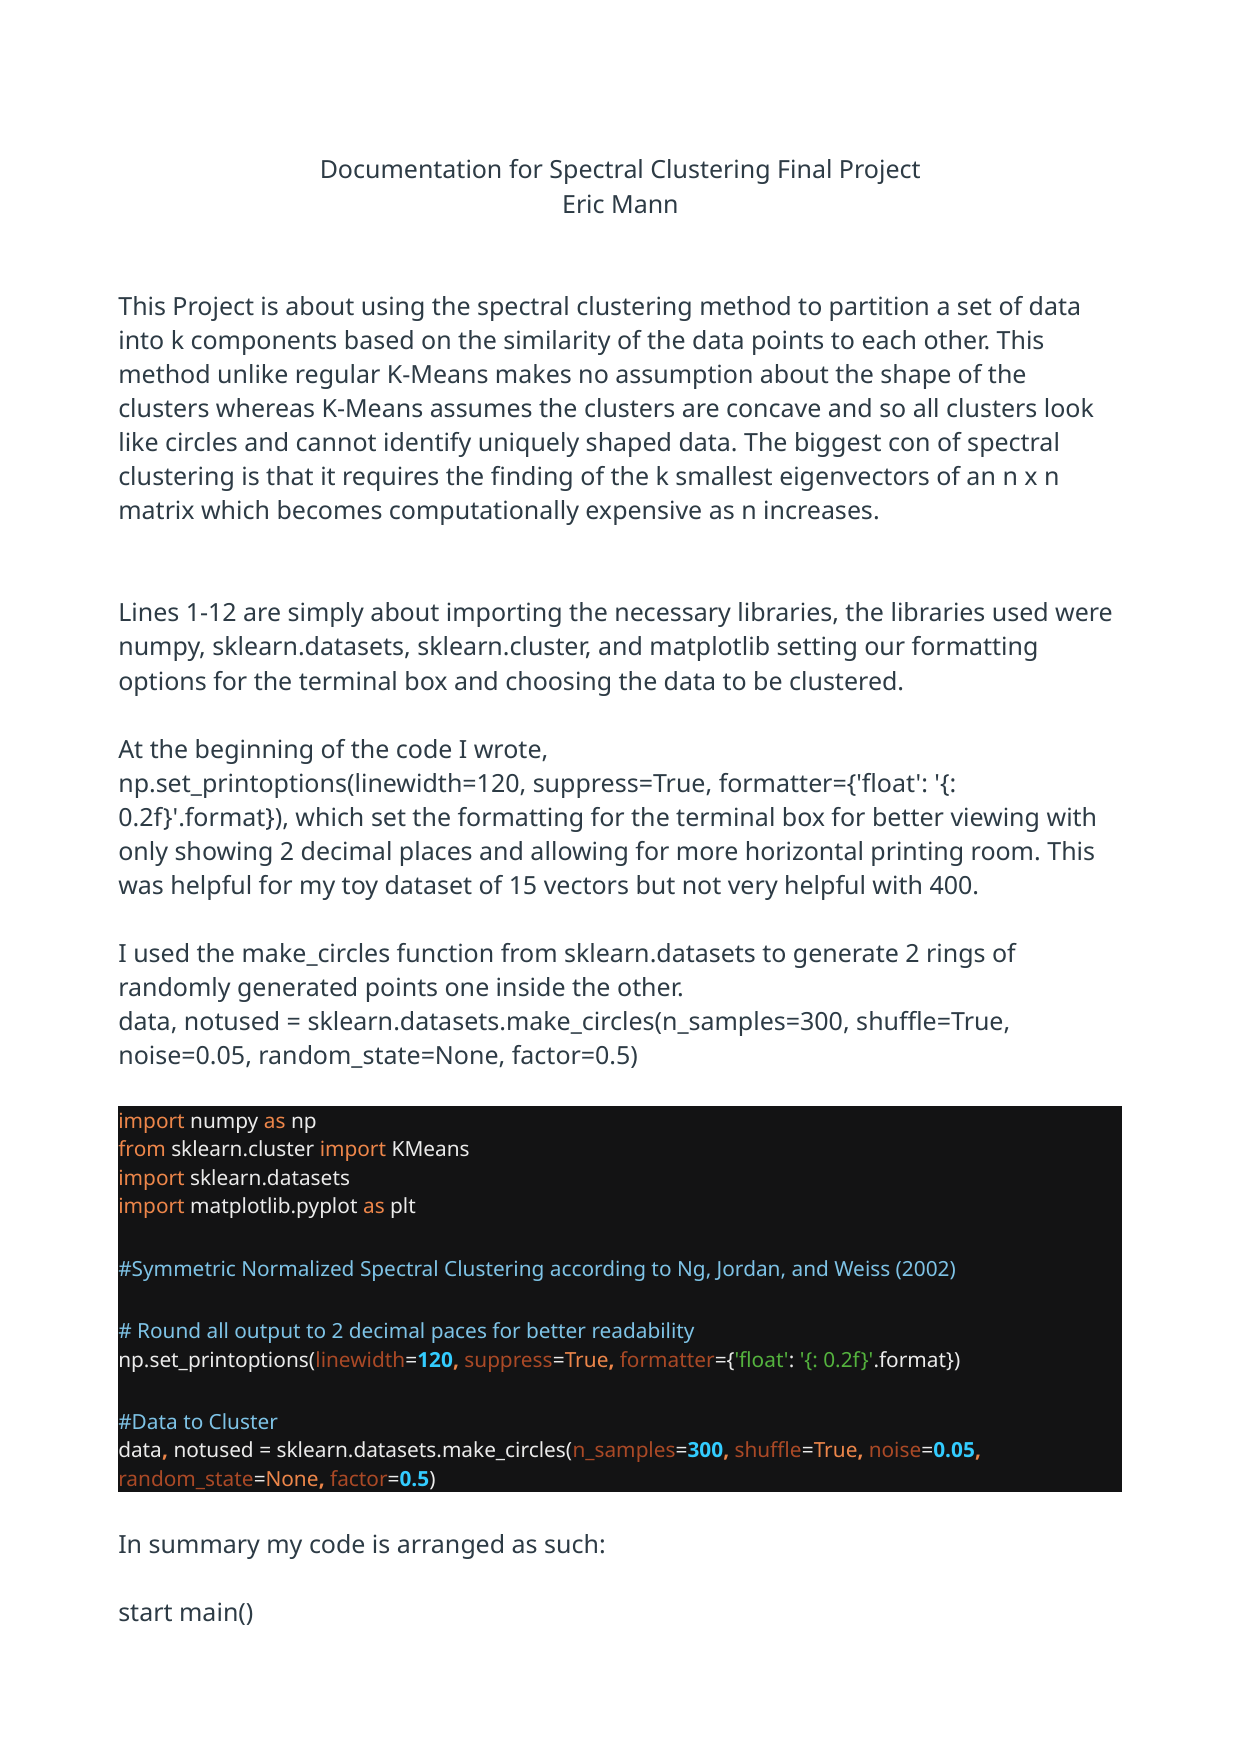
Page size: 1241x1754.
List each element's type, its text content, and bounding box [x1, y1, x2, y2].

text Eric Mann [118, 186, 1122, 220]
text start main() [118, 1595, 1122, 1629]
text I used the make_circles function from sklearn.datasets to generate 2 rings of randomly generated points one inside the other. [118, 936, 1122, 1004]
text data, notused = sklearn.datasets.make_circles(n_samples=300, shuffle=True, noise=0.05, random_state=None, factor=0.5) [118, 1004, 1122, 1072]
text In summary my code is arranged as such: [118, 1527, 1122, 1561]
text import numpy as np from sklearn.cluster import KMeans import sklearn.datasets import matplotlib.pyplot as plt #Symmetric Normalized Spectral Clustering according to Ng, Jordan, and Weiss (2002) # Round all output to 2 decimal paces for better readability np.set_printoptions(linewidth=120, suppress=True, formatter={'float': '{: 0.2f}'.format}) #Data to Cluster data, notused = sklearn.datasets.make_circles(n_samples=300, shuffle=True, noise=0.05, random_state=None, factor=0.5) [118, 1106, 1122, 1492]
text Lines 1-12 are simply about importing the necessary libraries, the libraries used were numpy, sklearn.datasets, sklearn.cluster, and matplotlib setting our formatting options for the terminal box and choosing the data to be clustered. [118, 595, 1122, 697]
text This Project is about using the spectral clustering method to partition a set of data into k components based on the similarity of the data points to each other. This method unlike regular K-Means makes no assumption about the shape of the clusters whereas K-Means assumes the clusters are concave and so all clusters look like circles and cannot identify uniquely shaped data. The biggest con of spectral clustering is that it requires the finding of the k smallest eigenvectors of an n x n matrix which becomes computationally expensive as n increases. [118, 288, 1122, 527]
text At the beginning of the code I wrote, [118, 731, 1122, 765]
text np.set_printoptions(linewidth=120, suppress=True, formatter={'float': '{: 0.2f}'.format}), which set the formatting for the terminal box for better viewing with only showing 2 decimal places and allowing for more horizontal printing room. This was helpful for my toy dataset of 15 vectors but not very helpful with 400. [118, 765, 1122, 902]
text Documentation for Spectral Clustering Final Project [118, 152, 1122, 186]
